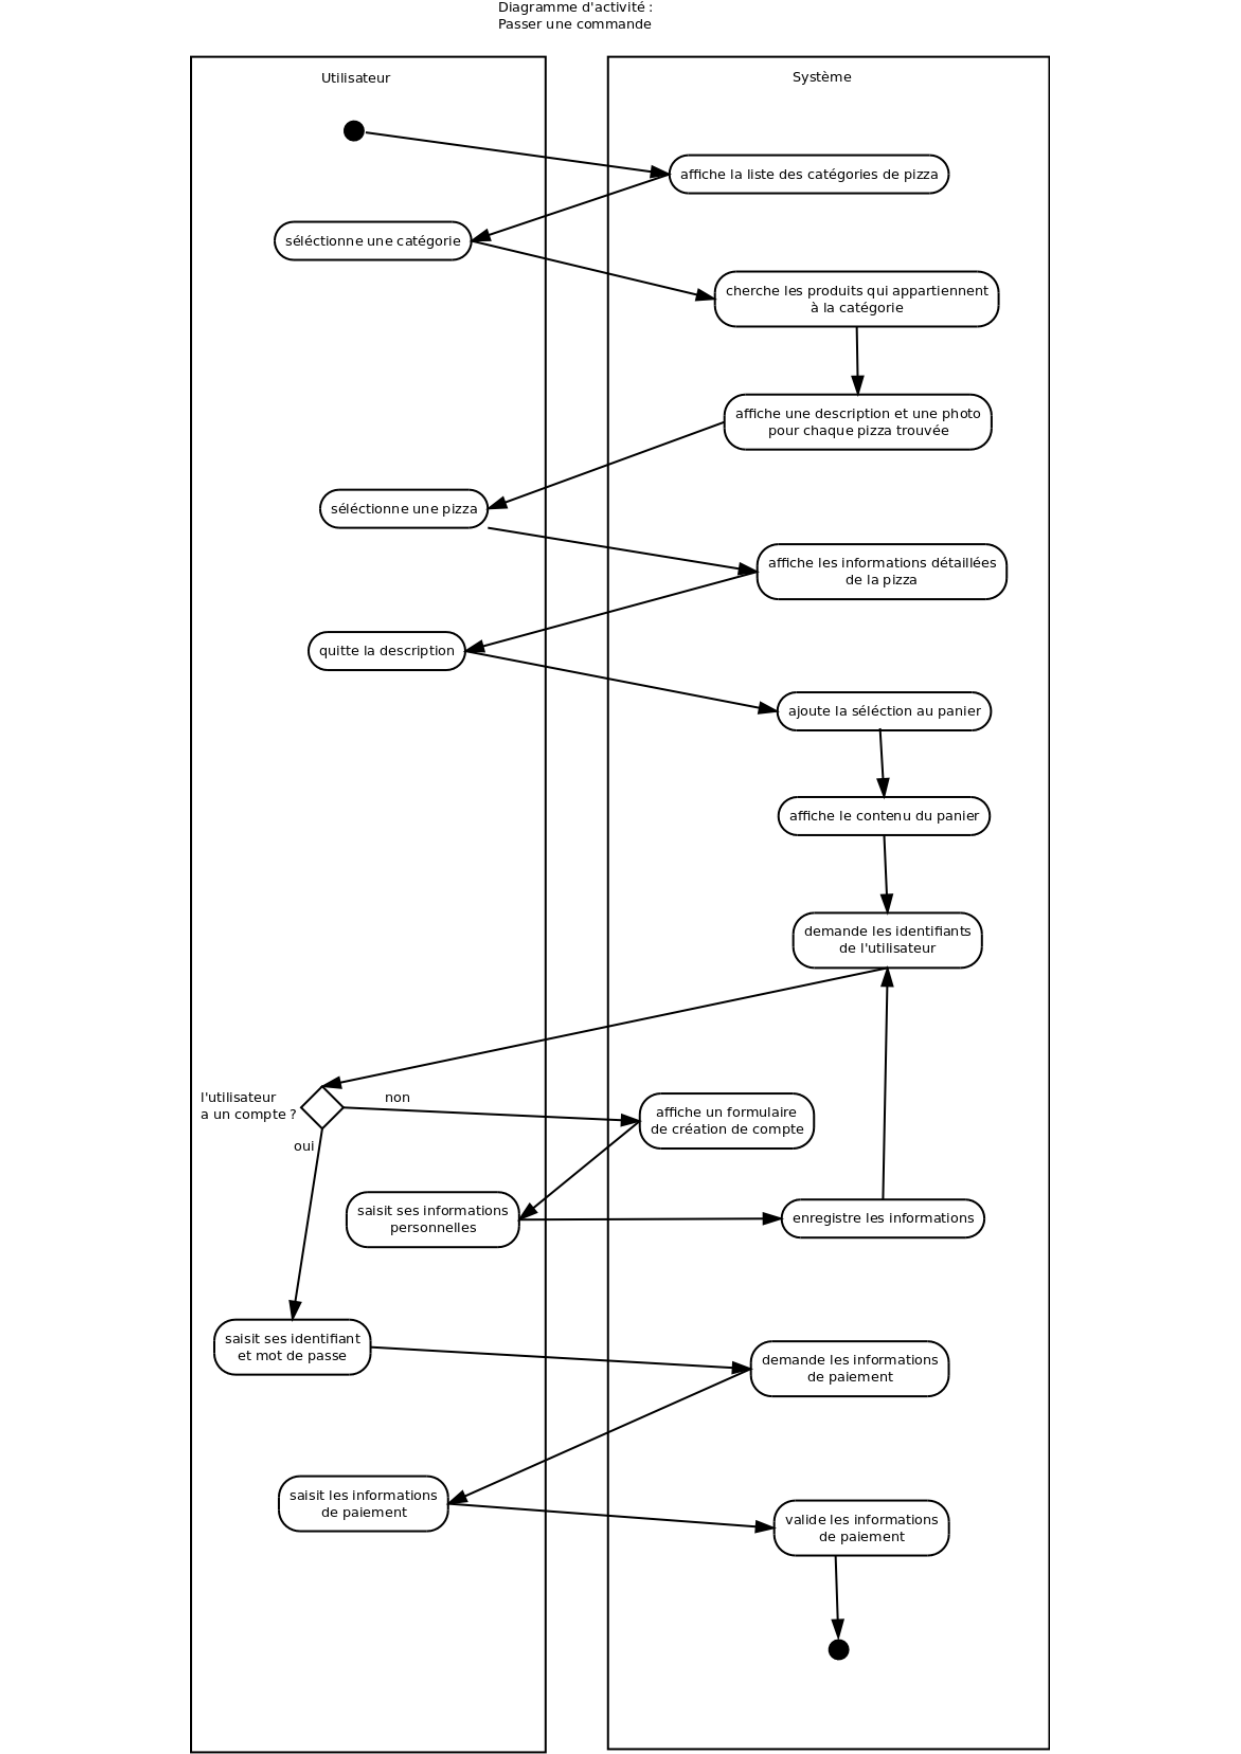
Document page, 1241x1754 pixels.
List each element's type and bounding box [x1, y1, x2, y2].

picture [190, 0, 1050, 1754]
